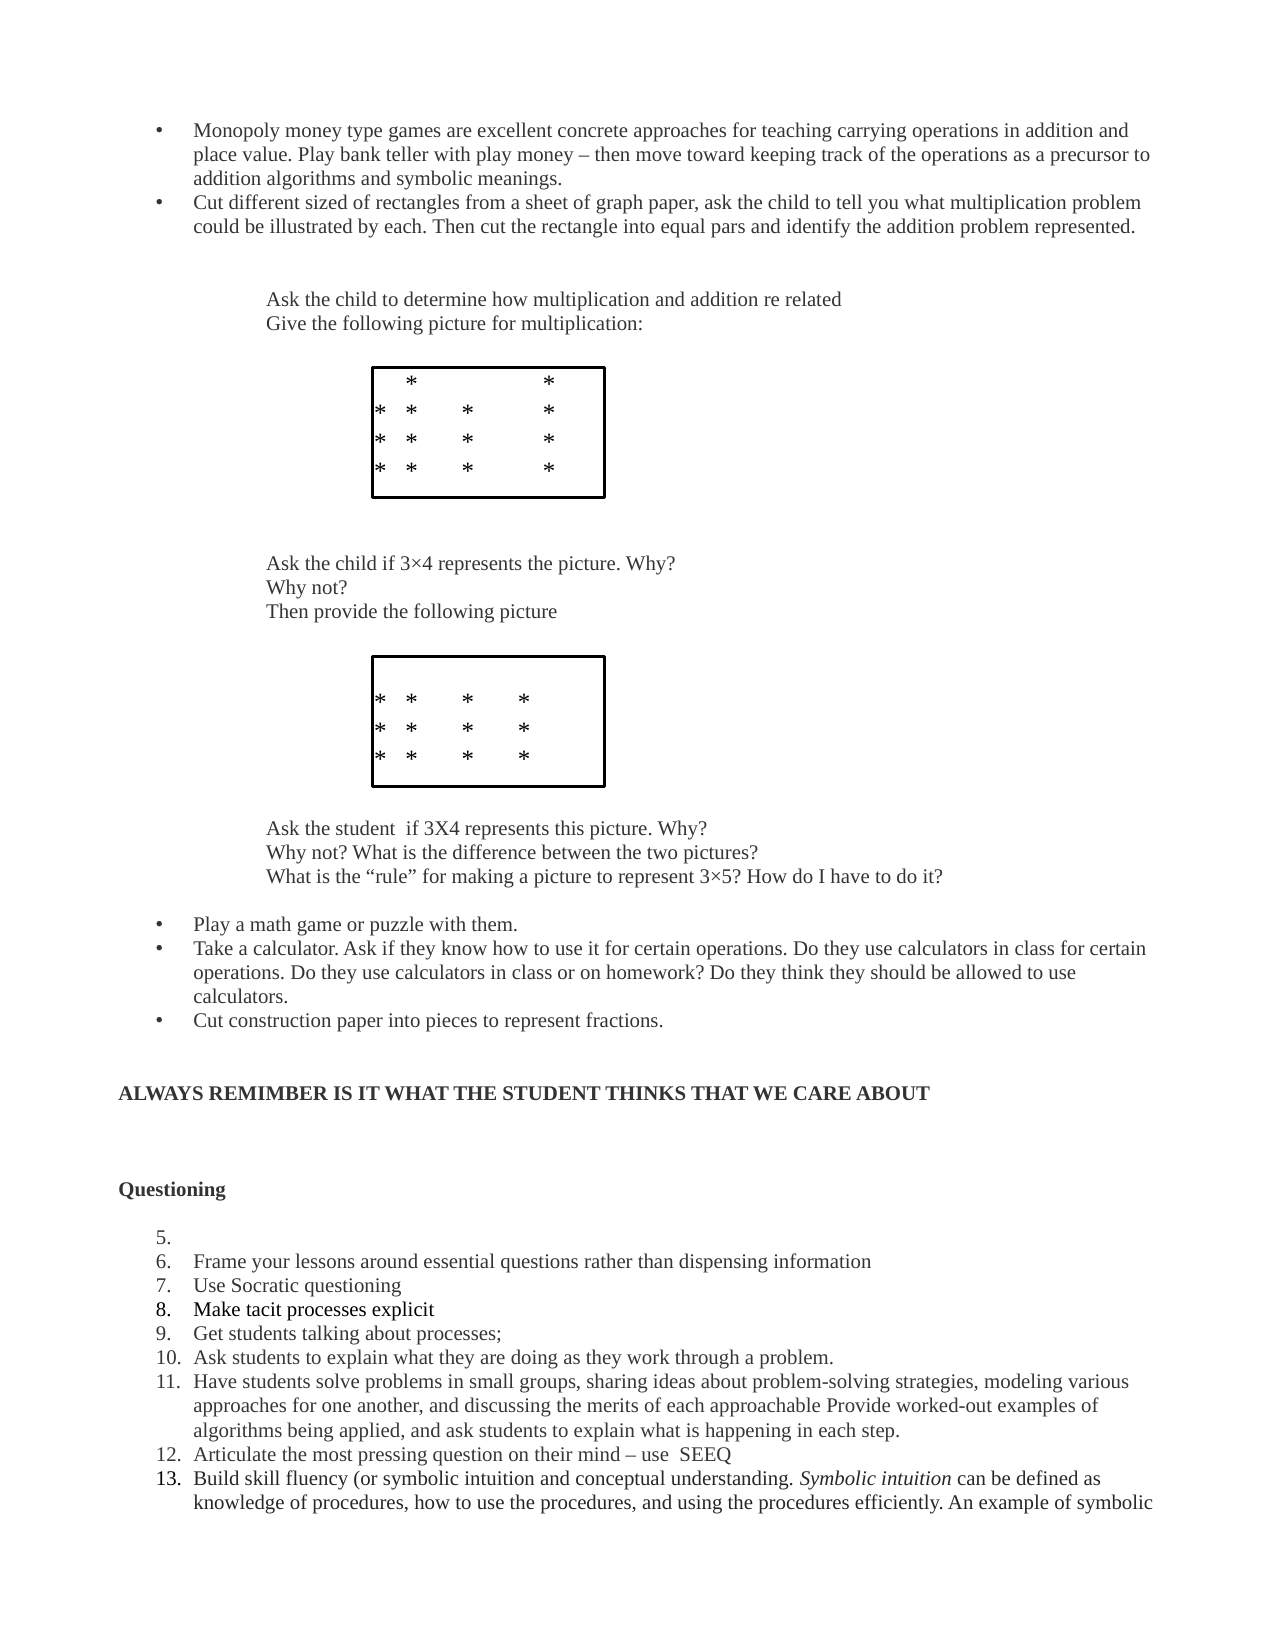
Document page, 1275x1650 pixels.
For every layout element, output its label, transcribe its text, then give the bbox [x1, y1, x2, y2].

list Take a calculator. Ask if they know how to use it for certain operations. Do they use calculators in class for certain operations. Do they use calculators in class or on homework? Do they think they should be allowed to use calculators. [156, 936, 1157, 1008]
text Ask the student if 3X4 represents this picture. Why? [118, 816, 1157, 840]
list Have students solve problems in small groups, sharing ideas about problem-solving strategies, modeling various approaches for one another, and discussing the merits of each approachable Provide worked-out examples of algorithms being applied, and ask students to explain what is happening in each step. [156, 1369, 1157, 1442]
text Then provide the following picture [118, 599, 1157, 623]
text Ask the child to determine how multiplication and addition re related [118, 287, 1157, 311]
list Ask students to explain what they are doing as they work through a problem. [156, 1345, 1157, 1369]
text Why not? What is the difference between the two pictures? [118, 840, 1157, 864]
text Questioning [118, 1177, 1157, 1201]
text Give the following picture for multiplication: [118, 311, 1157, 335]
list Frame your lessons around essential questions rather than dispensing information [156, 1249, 1157, 1273]
list Articulate the most pressing question on their mind – use SEEQ [156, 1442, 1157, 1466]
list Monopoly money type games are excellent concrete approaches for teaching carrying operations in addition and place value. Play bank teller with play money – then move toward keeping track of the operations as a precursor to addition algorithms and symbolic meanings. [156, 118, 1157, 190]
list Play a math game or puzzle with them. [156, 912, 1157, 936]
list Make tacit processes explicit [156, 1297, 1157, 1321]
text Why not? [118, 575, 1157, 599]
text ALWAYS REMIMBER IS IT WHAT THE STUDENT THINKS THAT WE CARE ABOUT [118, 1081, 1157, 1105]
list Use Socratic questioning [156, 1273, 1157, 1297]
text What is the “rule” for making a picture to represent 3×5? How do I have to do it? [118, 864, 1157, 888]
list Get students talking about processes; [156, 1321, 1157, 1345]
list Build skill fluency (or symbolic intuition and conceptual understanding. Symbolic intuition can be defined as knowledge of procedures, how to use the procedures, and using the procedures efficiently. An example of symbolic [156, 1466, 1157, 1514]
list Cut different sized of rectangles from a sheet of graph paper, ask the child to tell you what multiplication problem could be illustrated by each. Then cut the rectangle into equal pars and identify the addition problem represented. [156, 190, 1157, 238]
text Ask the child if 3×4 represents the picture. Why? [118, 551, 1157, 575]
list Cut construction paper into pieces to represent fractions. [156, 1008, 1157, 1032]
